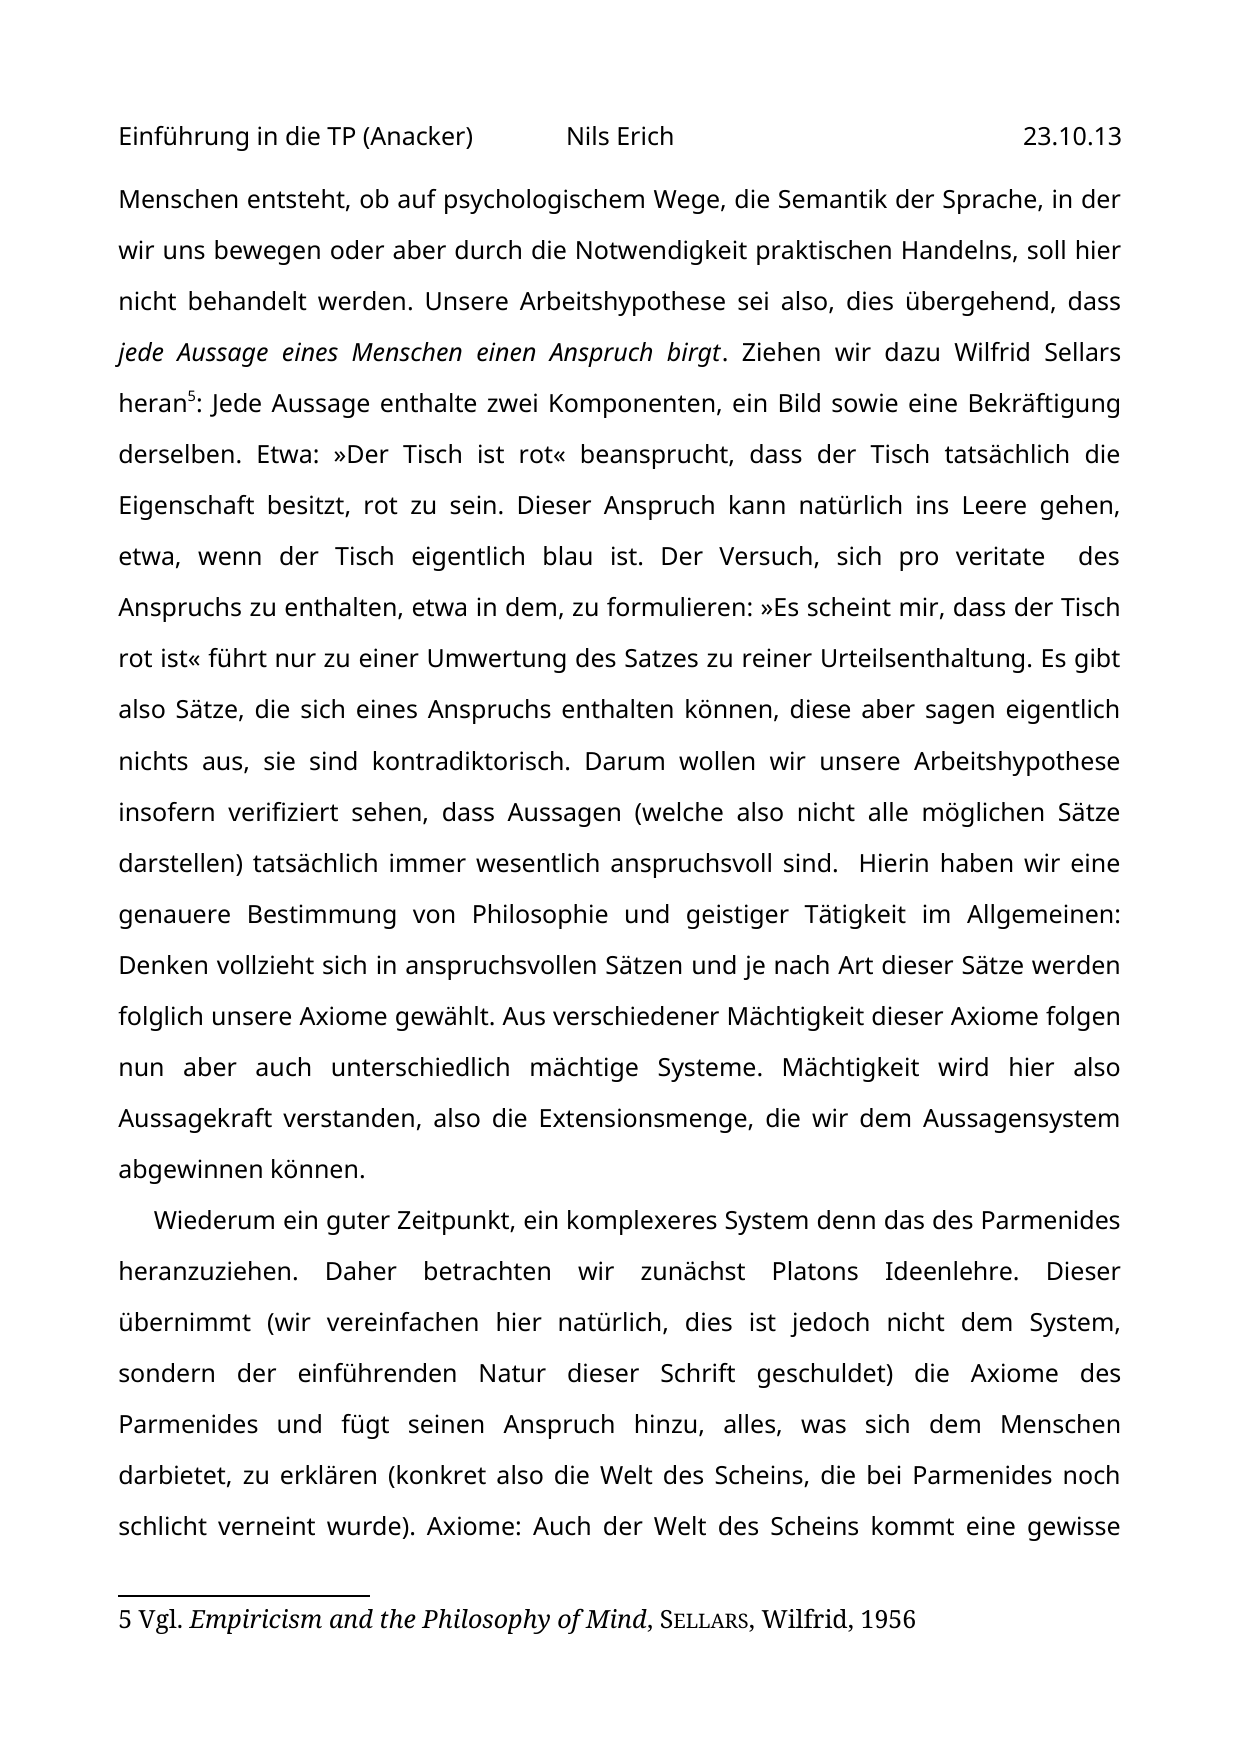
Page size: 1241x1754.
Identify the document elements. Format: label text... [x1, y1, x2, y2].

text Wiederum ein guter Zeitpunkt, ein komplexeres System denn das des Parmenides heranzuziehen. Daher betrachten wir zunächst Platons Ideenlehre. Dieser übernimmt (wir vereinfachen hier natürlich, dies ist jedoch nicht dem System, sondern der einführenden Natur dieser Schrift geschuldet) die Axiome des Parmenides und fügt seinen Anspruch hinzu, alles, was sich dem Menschen darbietet, zu erklären (konkret also die Welt des Scheins, die bei Parmenides noch schlicht verneint wurde). Axiome: Auch der Welt des Scheins kommt eine gewisse [118, 1202, 1122, 1543]
text Vgl. Empiricism and the Philosophy of Mind, Sellars, Wilfrid, 1956 [118, 1602, 1122, 1636]
text Menschen entsteht, ob auf psychologischem Wege, die Semantik der Sprache, in der wir uns bewegen oder aber durch die Notwendigkeit praktischen Handelns, soll hier nicht behandelt werden. Unsere Arbeitshypothese sei also, dies übergehend, dass jede Aussage eines Menschen einen Anspruch birgt. Ziehen wir dazu Wilfrid Sellars heran: Jede Aussage enthalte zwei Komponenten, ein Bild sowie eine Bekräftigung derselben. Etwa: »Der Tisch ist rot« beansprucht, dass der Tisch tatsächlich die Eigenschaft besitzt, rot zu sein. Dieser Anspruch kann natürlich ins Leere gehen, etwa, wenn der Tisch eigentlich blau ist. Der Versuch, sich pro veritate des Anspruchs zu enthalten, etwa in dem, zu formulieren: »Es scheint mir, dass der Tisch rot ist« führt nur zu einer Umwertung des Satzes zu reiner Urteilsenthaltung. Es gibt also Sätze, die sich eines Anspruchs enthalten können, diese aber sagen eigentlich nichts aus, sie sind kontradiktorisch. Darum wollen wir unsere Arbeitshypothese insofern verifiziert sehen, dass Aussagen (welche also nicht alle möglichen Sätze darstellen) tatsächlich immer wesentlich anspruchsvoll sind. Hierin haben wir eine genauere Bestimmung von Philosophie und geistiger Tätigkeit im Allgemeinen: Denken vollzieht sich in anspruchsvollen Sätzen und je nach Art dieser Sätze werden folglich unsere Axiome gewählt. Aus verschiedener Mächtigkeit dieser Axiome folgen nun aber auch unterschiedlich mächtige Systeme. Mächtigkeit wird hier also Aussagekraft verstanden, also die Extensionsmenge, die wir dem Aussagensystem abgewinnen können. [118, 182, 1122, 1186]
